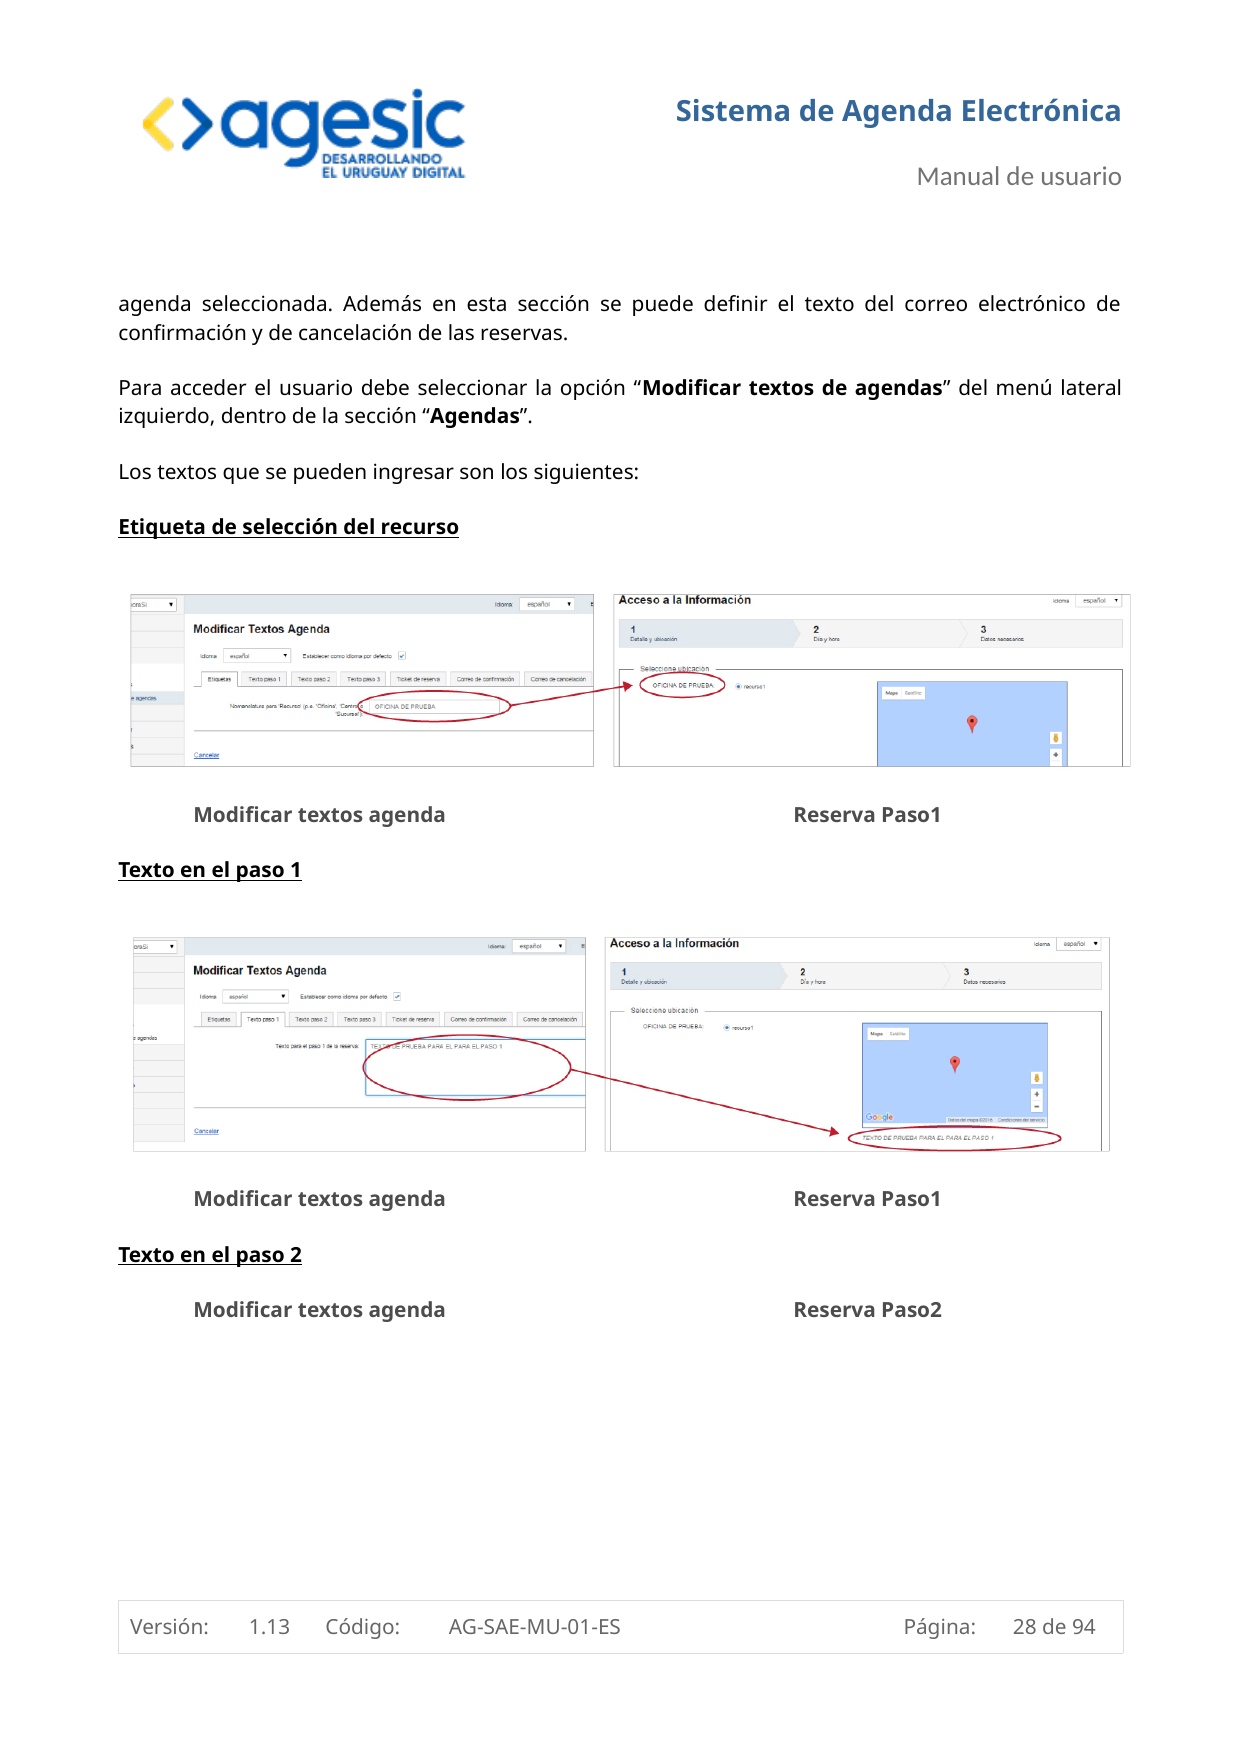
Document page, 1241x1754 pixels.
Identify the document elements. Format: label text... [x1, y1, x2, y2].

text agenda seleccionada. Además en esta sección se puede definir el texto del correo electrónico de confirmación y de cancelación de las reservas. [118, 289, 1122, 346]
text Texto en el paso 2 [118, 1240, 1122, 1268]
text Los textos que se pueden ingresar son los siguientes: [118, 457, 1122, 485]
picture [121, 588, 1138, 771]
list Modificar textos agenda Reserva Paso1 [156, 771, 1122, 829]
picture [142, 88, 466, 178]
list Modificar textos agenda Reserva Paso1 [156, 911, 1122, 1213]
text Texto en el paso 1 [118, 856, 1122, 884]
picture [124, 932, 1117, 1155]
text Etiqueta de selección del recurso [118, 512, 1122, 541]
list Modificar textos agenda Reserva Paso2 [156, 1295, 1122, 1323]
text Para acceder el usuario debe seleccionar la opción “Modificar textos de agendas” del menú lateral izquierdo, dentro de la sección “Agendas”. [118, 373, 1122, 430]
list [156, 568, 1122, 588]
